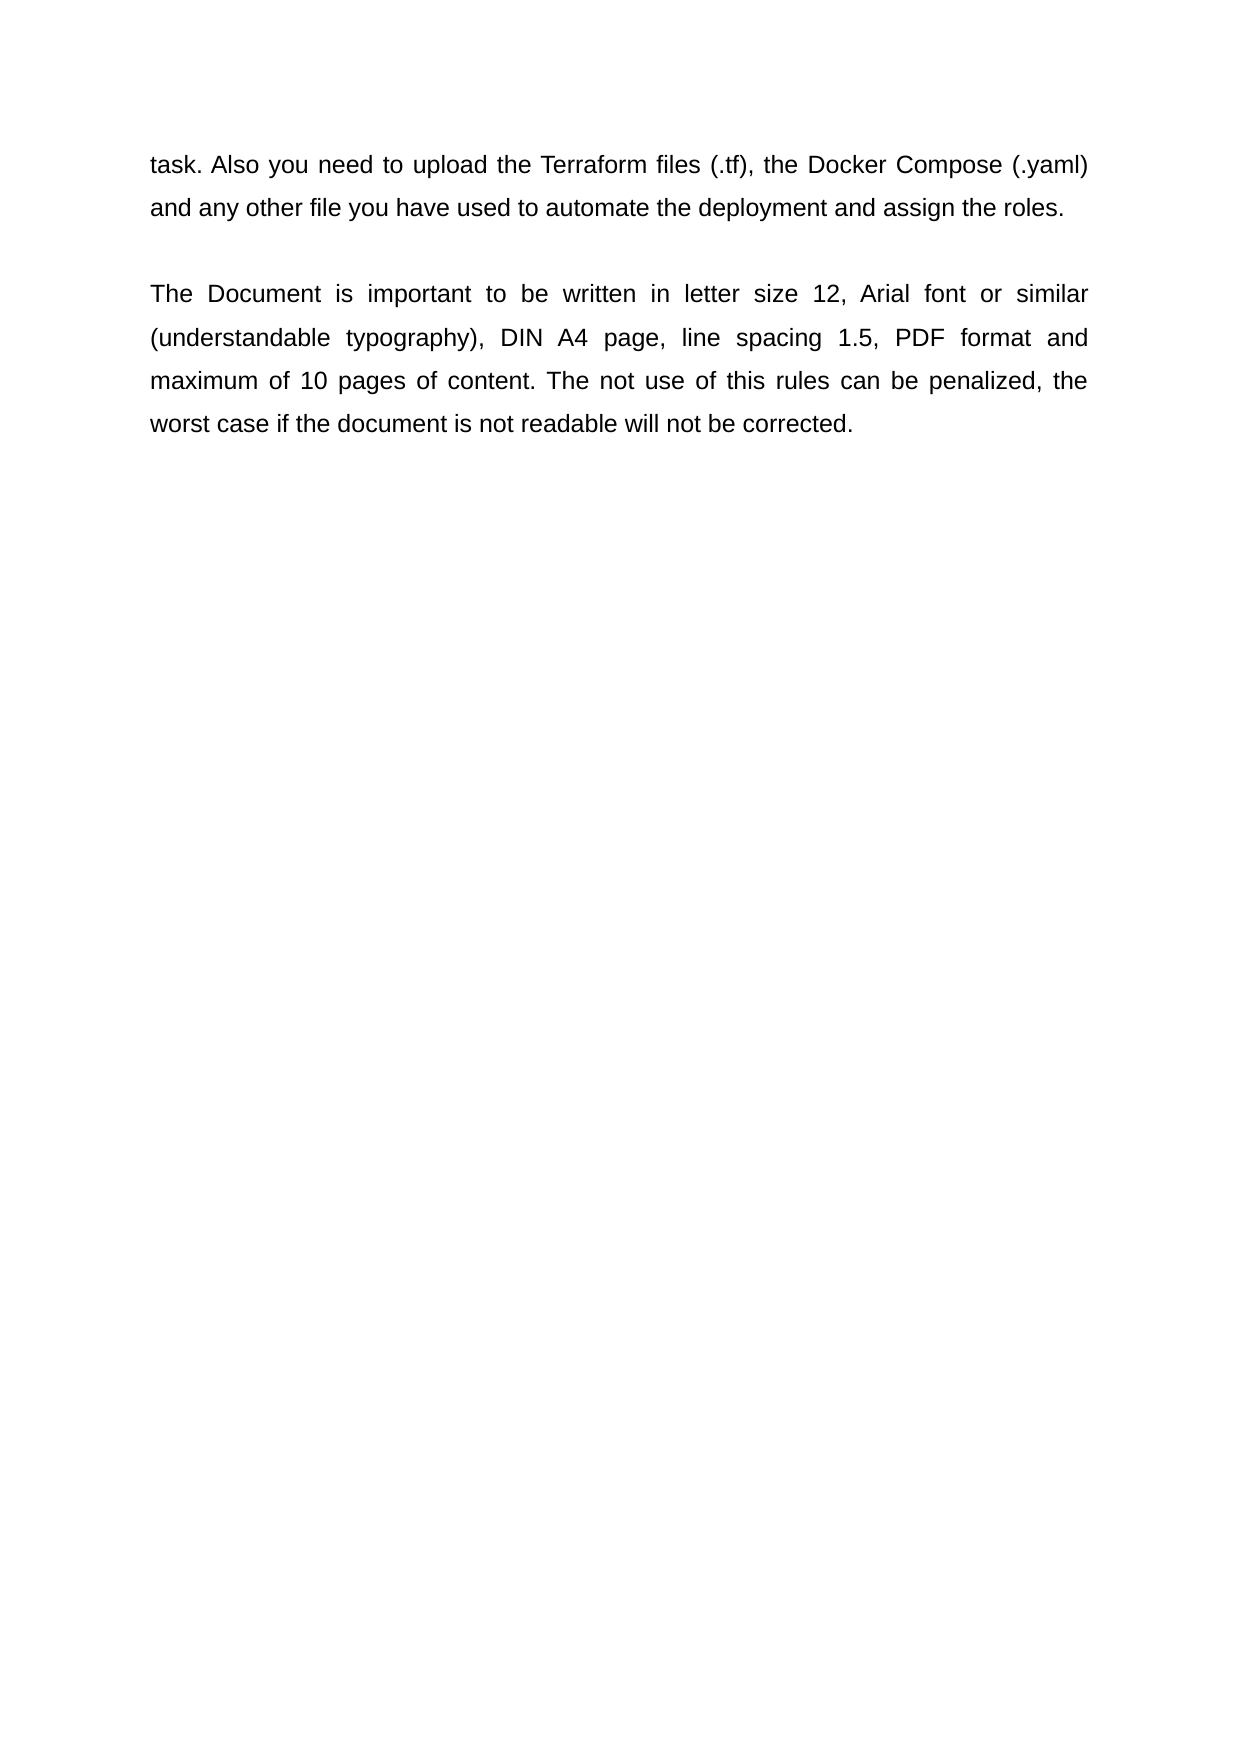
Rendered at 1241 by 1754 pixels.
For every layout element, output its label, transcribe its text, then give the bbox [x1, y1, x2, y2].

text The Document is important to be written in letter size 12, Arial font or similar (understandable typography), DIN A4 page, line spacing 1.5, PDF format and maximum of 10 pages of content. The not use of this rules can be penalized, the worst case if the document is not readable will not be corrected. [150, 279, 1091, 437]
text task. Also you need to upload the Terraform files (.tf), the Docker Compose (.yaml) and any other file you have used to automate the deployment and assign the roles. [150, 150, 1091, 222]
